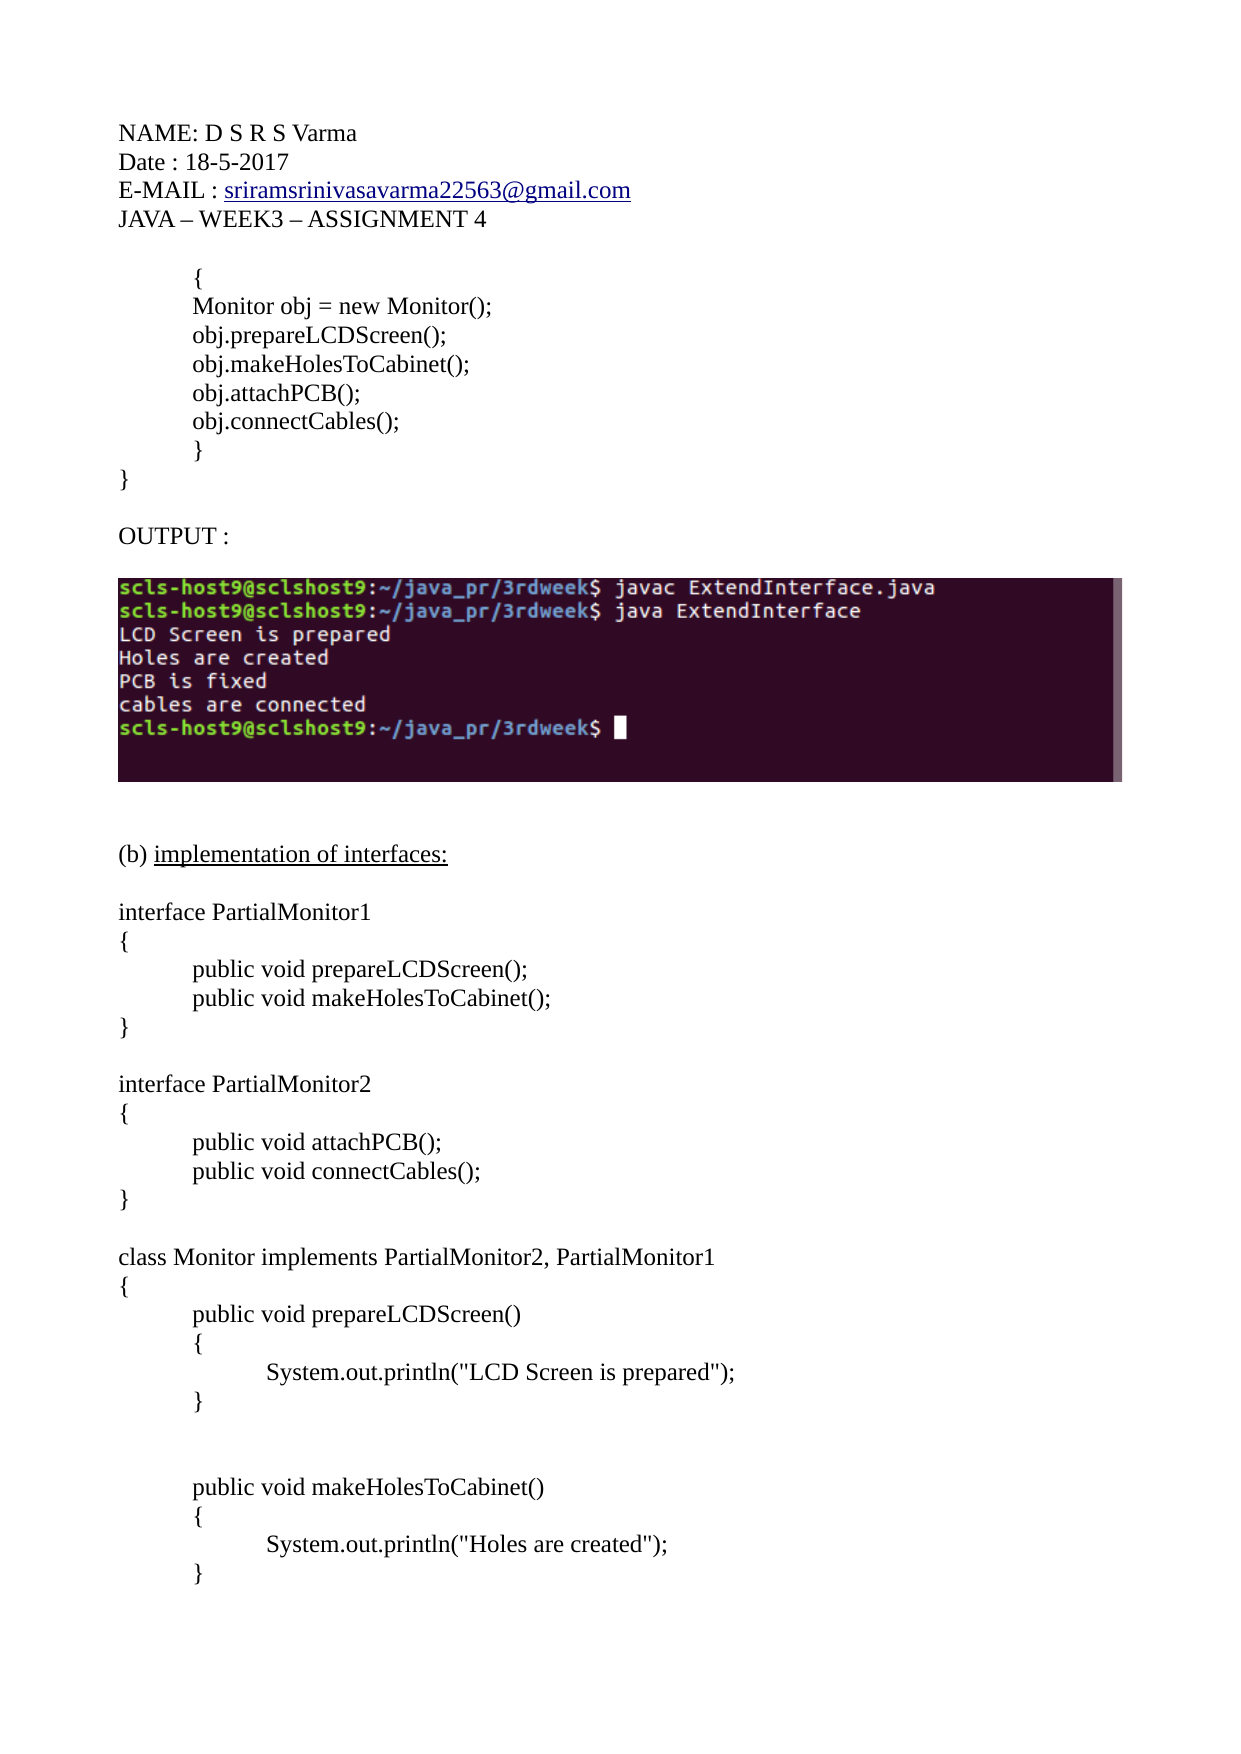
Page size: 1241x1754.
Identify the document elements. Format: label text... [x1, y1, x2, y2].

text { [118, 926, 1122, 954]
text (b) implementation of interfaces: [118, 839, 1122, 868]
text } [118, 435, 1122, 464]
text obj.attachPCB(); [118, 378, 1122, 406]
text interface PartialMonitor2 [118, 1069, 1122, 1098]
text obj.makeHolesToCabinet(); [118, 349, 1122, 378]
text obj.connectCables(); [118, 406, 1122, 435]
text class Monitor implements PartialMonitor2, PartialMonitor1 [118, 1242, 1122, 1271]
text System.out.println("Holes are created"); [118, 1529, 1122, 1558]
text } [118, 1184, 1122, 1213]
text System.out.println("LCD Screen is prepared"); [118, 1357, 1122, 1386]
text } [118, 1386, 1122, 1414]
text public void attachPCB(); [118, 1127, 1122, 1156]
text OUTPUT : [118, 521, 1122, 550]
text public void prepareLCDScreen() [118, 1299, 1122, 1328]
picture [118, 578, 1123, 782]
text { [118, 1328, 1122, 1357]
text } [118, 464, 1122, 493]
text { [118, 263, 1122, 291]
text } [118, 1558, 1122, 1587]
text public void connectCables(); [118, 1156, 1122, 1184]
text { [118, 1098, 1122, 1127]
text Monitor obj = new Monitor(); [118, 291, 1122, 320]
text { [118, 1501, 1122, 1529]
text { [118, 1271, 1122, 1299]
text public void makeHolesToCabinet() [118, 1472, 1122, 1501]
text public void prepareLCDScreen(); [118, 954, 1122, 983]
text } [118, 1012, 1122, 1041]
text obj.prepareLCDScreen(); [118, 320, 1122, 349]
text public void makeHolesToCabinet(); [118, 983, 1122, 1012]
text interface PartialMonitor1 [118, 897, 1122, 926]
